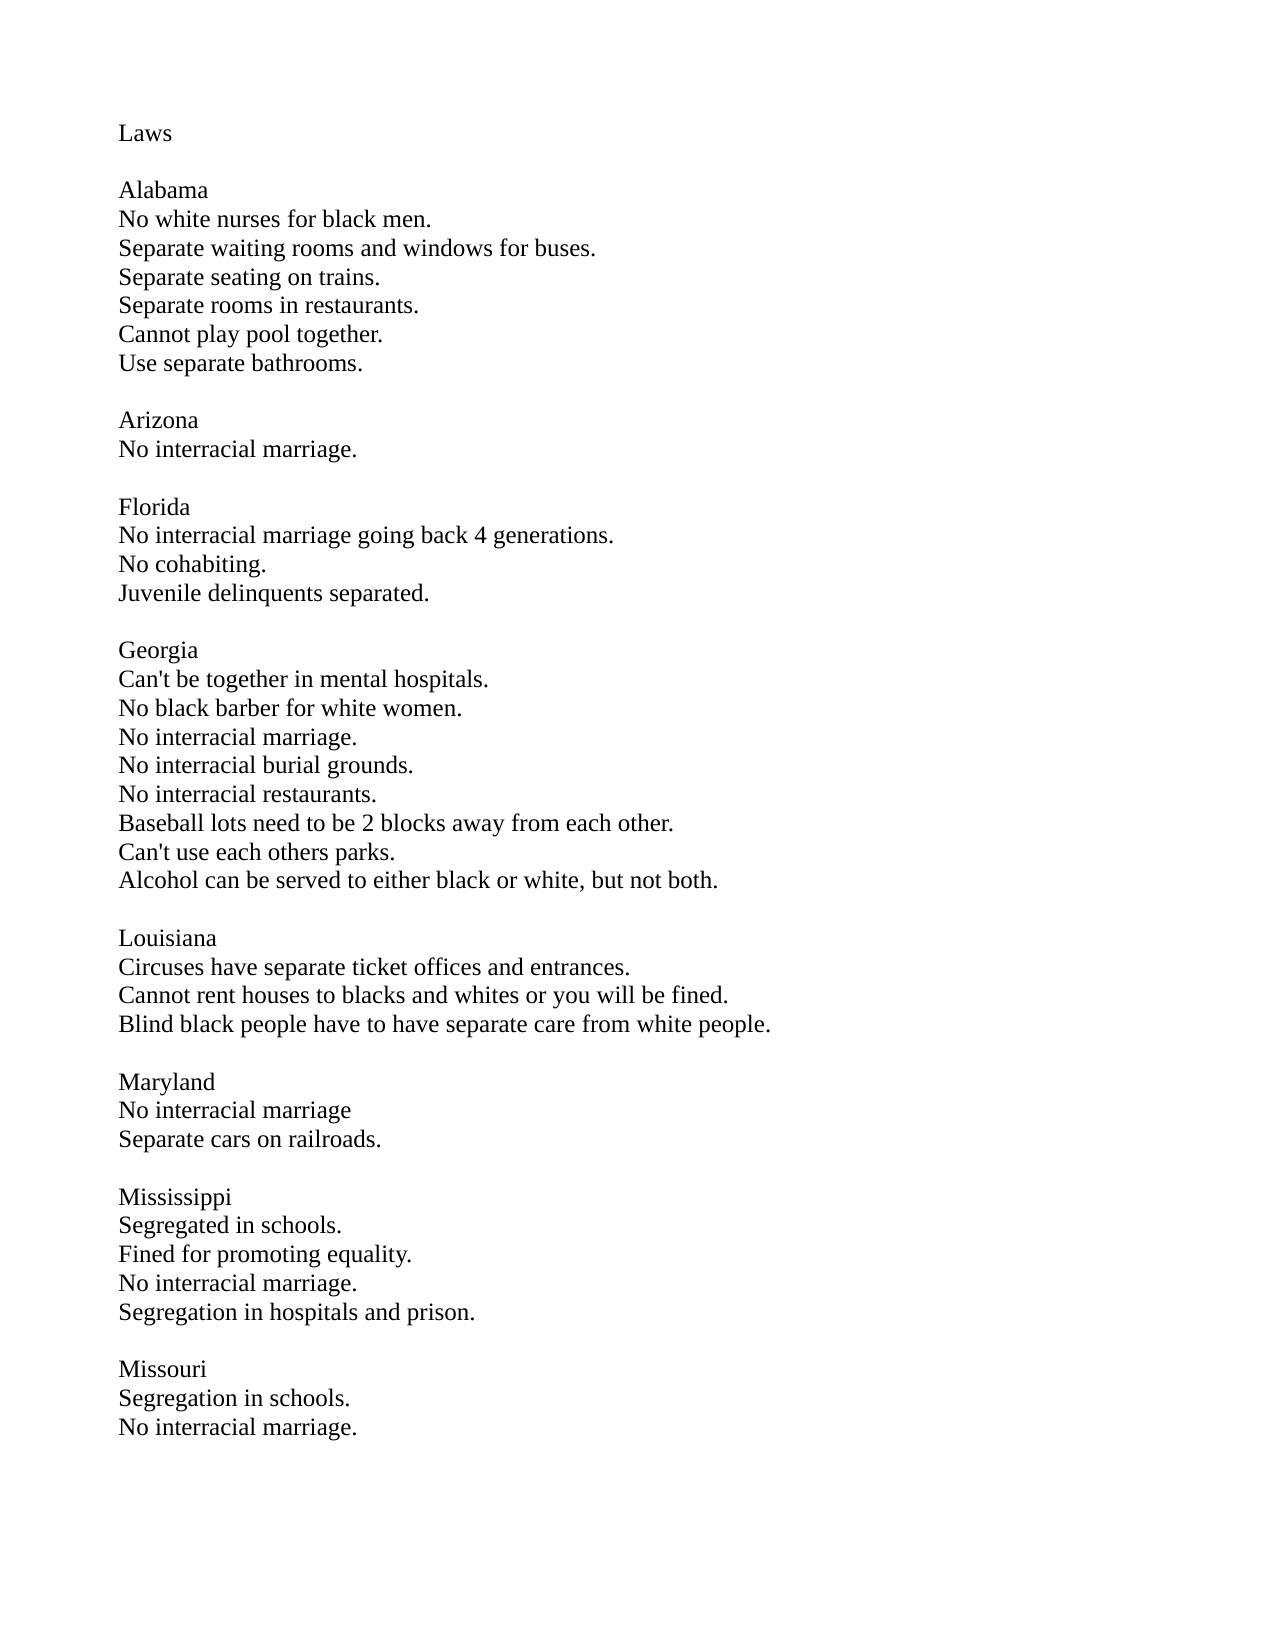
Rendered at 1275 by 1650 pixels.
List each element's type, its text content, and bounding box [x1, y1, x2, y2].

text Fined for promoting equality. [118, 1239, 1157, 1268]
text Separate cars on railroads. [118, 1124, 1157, 1153]
text Juvenile delinquents separated. [118, 578, 1157, 607]
text No interracial marriage. [118, 1412, 1157, 1441]
text Maryland [118, 1067, 1157, 1096]
text Missouri [118, 1354, 1157, 1383]
text Can't be together in mental hospitals. [118, 664, 1157, 693]
text No interracial burial grounds. [118, 751, 1157, 779]
text Alabama [118, 176, 1157, 204]
text Circuses have separate ticket offices and entrances. [118, 952, 1157, 981]
text Can't use each others parks. [118, 837, 1157, 866]
text Cannot rent houses to blacks and whites or you will be fined. [118, 981, 1157, 1009]
text Mississippi [118, 1182, 1157, 1211]
text No interracial marriage going back 4 generations. [118, 521, 1157, 549]
text Georgia [118, 636, 1157, 664]
text Louisiana [118, 923, 1157, 952]
text No interracial restaurants. [118, 779, 1157, 808]
text No black barber for white women. [118, 693, 1157, 722]
text Cannot play pool together. [118, 319, 1157, 348]
text Blind black people have to have separate care from white people. [118, 1009, 1157, 1038]
text Laws [118, 118, 1157, 147]
text No interracial marriage [118, 1096, 1157, 1124]
text No cohabiting. [118, 549, 1157, 578]
text Segregated in schools. [118, 1211, 1157, 1239]
text Alcohol can be served to either black or white, but not both. [118, 866, 1157, 894]
text Segregation in schools. [118, 1383, 1157, 1412]
text Separate seating on trains. [118, 262, 1157, 291]
text Florida [118, 492, 1157, 521]
text Use separate bathrooms. [118, 348, 1157, 377]
text No interracial marriage. [118, 722, 1157, 751]
text Separate waiting rooms and windows for buses. [118, 233, 1157, 262]
text Segregation in hospitals and prison. [118, 1297, 1157, 1326]
text No interracial marriage. [118, 1268, 1157, 1297]
text No interracial marriage. [118, 434, 1157, 463]
text Separate rooms in restaurants. [118, 291, 1157, 319]
text No white nurses for black men. [118, 204, 1157, 233]
text Arizona [118, 406, 1157, 434]
text Baseball lots need to be 2 blocks away from each other. [118, 808, 1157, 837]
